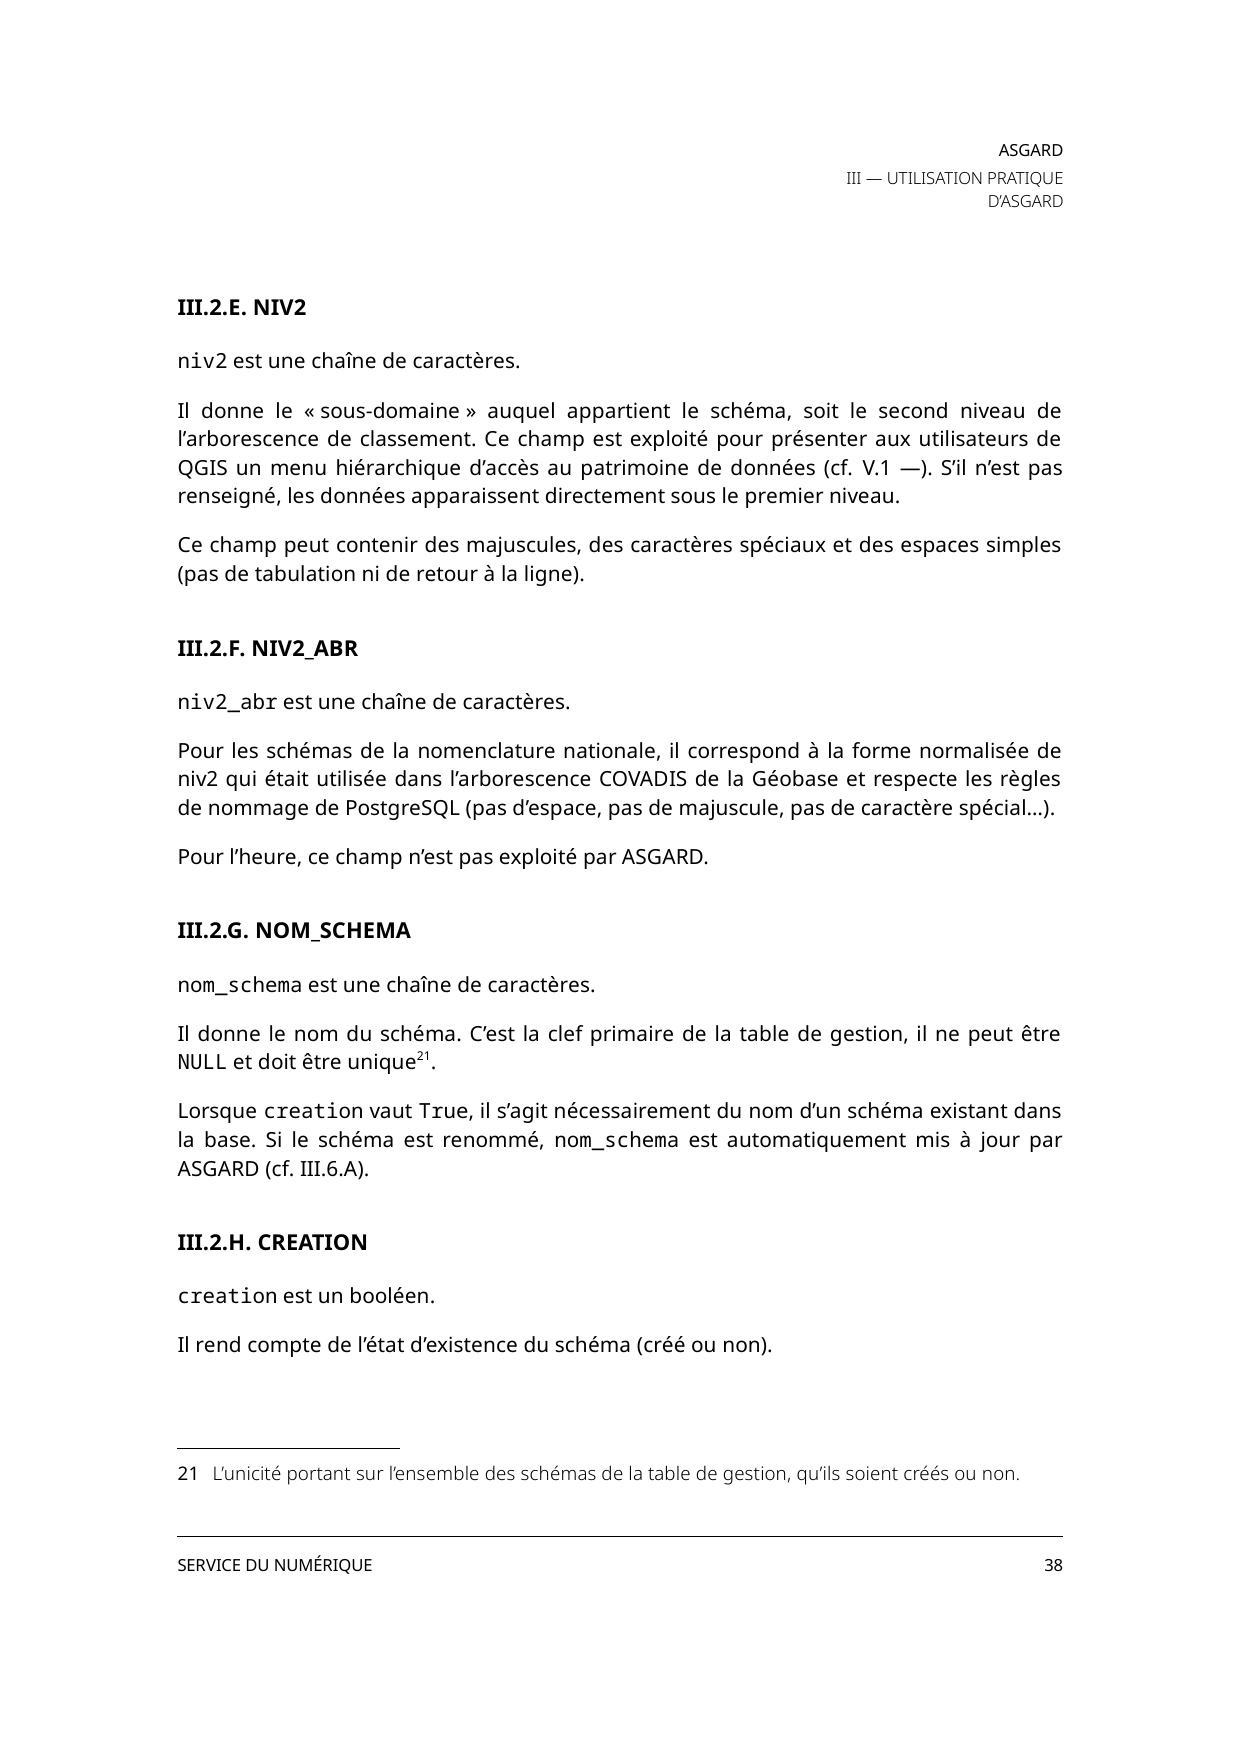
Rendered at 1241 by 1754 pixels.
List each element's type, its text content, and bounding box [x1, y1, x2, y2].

subtitle niv2 [177, 286, 1063, 325]
text Pour les schémas de la nomenclature nationale, il correspond à la forme normalisée de niv2 qui était utilisée dans l’arborescence COVADIS de la Géobase et respecte les règles de nommage de PostgreSQL (pas d’espace, pas de majuscule, pas de caractère spécial…). [177, 736, 1063, 821]
subtitle creation [177, 1221, 1063, 1260]
text Il donne le nom du schéma. C’est la clef primaire de la table de gestion, il ne peut être NULL et doit être unique. [177, 1019, 1063, 1076]
text niv2 est une chaîne de caractères. [177, 346, 1063, 375]
text L’unicité portant sur l’ensemble des schémas de la table de gestion, qu’ils soient créés ou non. [177, 1460, 1063, 1486]
text Il rend compte de l’état d’existence du schéma (créé ou non). [177, 1330, 1063, 1359]
subtitle niv2_abr [177, 626, 1063, 665]
text Ce champ peut contenir des majuscules, des caractères spéciaux et des espaces simples (pas de tabulation ni de retour à la ligne). [177, 530, 1063, 587]
text nom_schema est une chaîne de caractères. [177, 969, 1063, 998]
text niv2_abr est une chaîne de caractères. [177, 687, 1063, 715]
subtitle nom_schema [177, 909, 1063, 948]
text Il donne le « sous-domaine » auquel appartient le schéma, soit le second niveau de l’arborescence de classement. Ce champ est exploité pour présenter aux utilisateurs de QGIS un menu hiérarchique d’accès au patrimoine de données (cf. V.1). S’il n’est pas renseigné, les données apparaissent directement sous le premier niveau. [177, 396, 1063, 510]
text Lorsque creation vaut True, il s’agit nécessairement du nom d’un schéma existant dans la base. Si le schéma est renommé, nom_schema est automatiquement mis à jour par ASGARD (cf. III.6.A). [177, 1096, 1063, 1182]
text creation est un booléen. [177, 1281, 1063, 1310]
text Pour l’heure, ce champ n’est pas exploité par ASGARD. [177, 842, 1063, 871]
